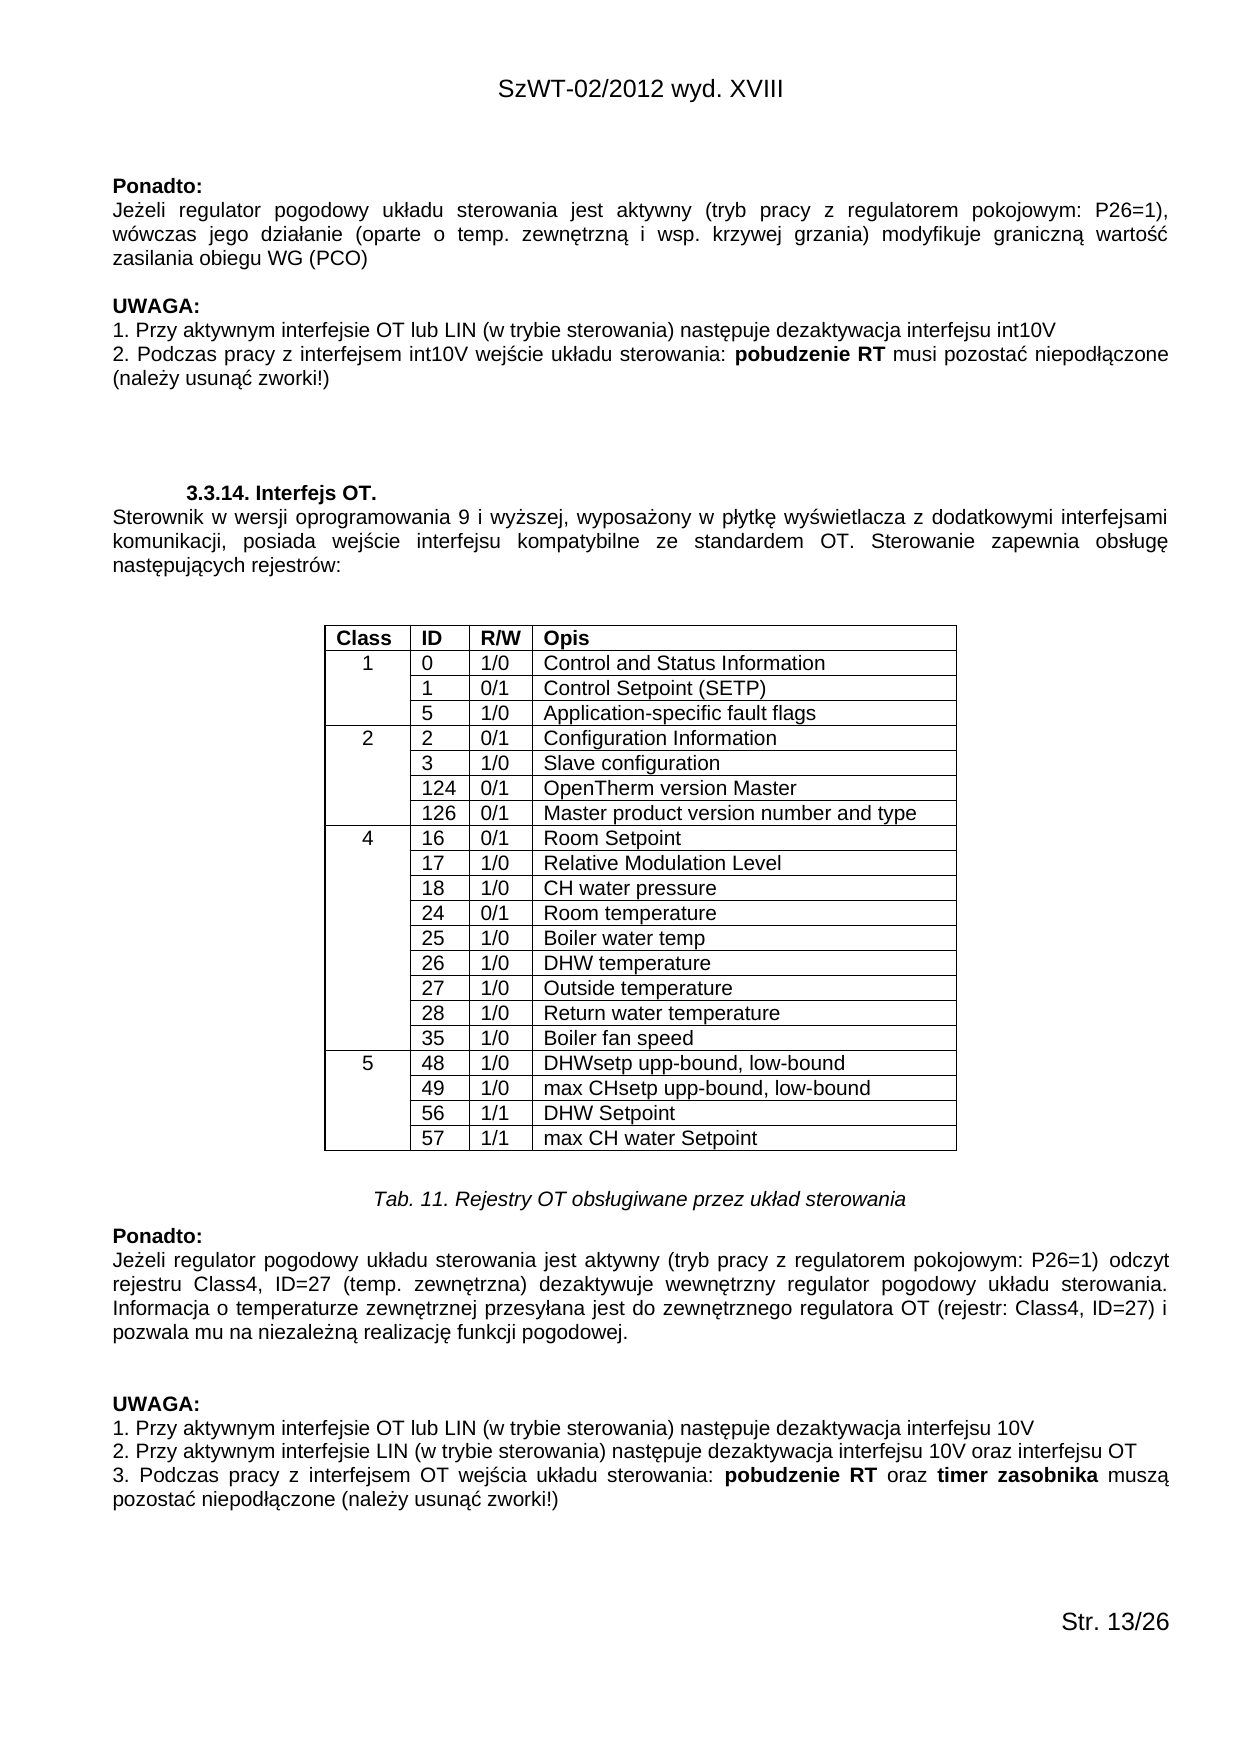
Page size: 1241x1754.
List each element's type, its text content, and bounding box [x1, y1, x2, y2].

table_cell 1/1 [470, 1101, 532, 1125]
table_cell 1/0 [470, 651, 532, 675]
table_cell 1 [411, 676, 469, 700]
table_cell 17 [411, 851, 469, 875]
table_cell 24 [411, 901, 469, 925]
text UWAGA: [112, 294, 1169, 318]
text 2. Przy aktywnym interfejsie LIN (w trybie sterowania) następuje dezaktywacja interfejsu 10V oraz interfejsu OT [112, 1439, 1169, 1463]
table_cell Slave configuration [533, 751, 956, 775]
table_cell 1/0 [470, 751, 532, 775]
table_cell 1/1 [470, 1126, 532, 1150]
table_cell Control Setpoint (SETP) [533, 676, 956, 700]
table_cell Outside temperature [533, 976, 956, 1000]
text UWAGA: [112, 1391, 1169, 1415]
table_cell 27 [411, 976, 469, 1000]
table_cell 1/0 [470, 1026, 532, 1050]
table_cell 1/0 [470, 926, 532, 950]
text Jeżeli regulator pogodowy układu sterowania jest aktywny (tryb pracy z regulatorem pokojowym: P26=1) odczyt rejestru Class4, ID=27 (temp. zewnętrzna) dezaktywuje wewnętrzny regulator pogodowy układu sterowania. Informacja o temperaturze zewnętrznej przesyłana jest do zewnętrznego regulatora OT (rejestr: Class4, ID=27) i pozwala mu na niezależną realizację funkcji pogodowej. [112, 1248, 1169, 1343]
table_header ID [411, 626, 469, 650]
table_header Class [326, 626, 410, 650]
table_cell 2 [411, 726, 469, 750]
table_cell DHWsetp upp-bound, low-bound [533, 1051, 956, 1075]
table_cell Boiler water temp [533, 926, 956, 950]
table_cell 1/0 [470, 876, 532, 900]
table_cell 0/1 [470, 726, 532, 750]
table_cell 35 [411, 1026, 469, 1050]
table_cell Return water temperature [533, 1001, 956, 1025]
table_cell DHW Setpoint [533, 1101, 956, 1125]
table_cell 5 [326, 1051, 410, 1150]
table_cell 1/0 [470, 851, 532, 875]
table_cell 1/0 [470, 701, 532, 725]
table_cell max CH water Setpoint [533, 1126, 956, 1150]
table_cell 2 [326, 726, 410, 825]
table_cell 57 [411, 1126, 469, 1150]
table_cell 0/1 [470, 826, 532, 850]
text 1. Przy aktywnym interfejsie OT lub LIN (w trybie sterowania) następuje dezaktywacja interfejsu int10V [112, 318, 1169, 342]
table_cell Boiler fan speed [533, 1026, 956, 1050]
text 1. Przy aktywnym interfejsie OT lub LIN (w trybie sterowania) następuje dezaktywacja interfejsu 10V [112, 1415, 1169, 1439]
table_cell 48 [411, 1051, 469, 1075]
table_cell 1/0 [470, 1001, 532, 1025]
table_header Opis [533, 626, 956, 650]
table_cell 3 [411, 751, 469, 775]
table_cell 0 [411, 651, 469, 675]
table_cell 1 [326, 651, 410, 725]
text Sterownik w wersji oprogramowania 9 i wyższej, wyposażony w płytkę wyświetlacza z dodatkowymi interfejsami komunikacji, posiada wejście interfejsu kompatybilne ze standardem OT. Sterowanie zapewnia obsługę następujących rejestrów: [112, 505, 1169, 577]
table_header R/W [470, 626, 532, 650]
table_cell 5 [411, 701, 469, 725]
table_cell 0/1 [470, 801, 532, 825]
table_cell Configuration Information [533, 726, 956, 750]
text Jeżeli regulator pogodowy układu sterowania jest aktywny (tryb pracy z regulatorem pokojowym: P26=1), wówczas jego działanie (oparte o temp. zewnętrzną i wsp. krzywej grzania) modyfikuje graniczną wartość zasilania obiegu WG (PCO) [112, 198, 1169, 270]
table_cell 28 [411, 1001, 469, 1025]
table_cell 0/1 [470, 901, 532, 925]
table_cell Control and Status Information [533, 651, 956, 675]
subtitle 3.3.14. Interfejs OT. [186, 481, 1169, 505]
table_cell 1/0 [470, 1076, 532, 1100]
table_cell 16 [411, 826, 469, 850]
table_cell 18 [411, 876, 469, 900]
text Ponadto: [112, 1224, 1169, 1248]
table_cell 26 [411, 951, 469, 975]
text 2. Podczas pracy z interfejsem int10V wejście układu sterowania: pobudzenie RT musi pozostać niepodłączone (należy usunąć zworki!) [112, 342, 1169, 390]
table_cell 126 [411, 801, 469, 825]
table_cell 0/1 [470, 676, 532, 700]
table_cell 1/0 [470, 1051, 532, 1075]
table_cell DHW temperature [533, 951, 956, 975]
text Tab. 11. Rejestry OT obsługiwane przez układ sterowania [112, 1187, 1169, 1211]
text Ponadto: [112, 174, 1169, 198]
table_cell Room temperature [533, 901, 956, 925]
table_cell 56 [411, 1101, 469, 1125]
table_cell max CHsetp upp-bound, low-bound [533, 1076, 956, 1100]
table_cell Relative Modulation Level [533, 851, 956, 875]
table_cell 1/0 [470, 976, 532, 1000]
table_cell OpenTherm version Master [533, 776, 956, 800]
table_cell 124 [411, 776, 469, 800]
table_cell 49 [411, 1076, 469, 1100]
table_cell Master product version number and type [533, 801, 956, 825]
table_cell CH water pressure [533, 876, 956, 900]
table_cell 25 [411, 926, 469, 950]
table_cell 4 [326, 826, 410, 1050]
text 3. Podczas pracy z interfejsem OT wejścia układu sterowania: pobudzenie RT oraz timer zasobnika muszą pozostać niepodłączone (należy usunąć zworki!) [112, 1463, 1169, 1511]
table_cell Application-specific fault flags [533, 701, 956, 725]
table_cell 1/0 [470, 951, 532, 975]
table_cell Room Setpoint [533, 826, 956, 850]
table_cell 0/1 [470, 776, 532, 800]
